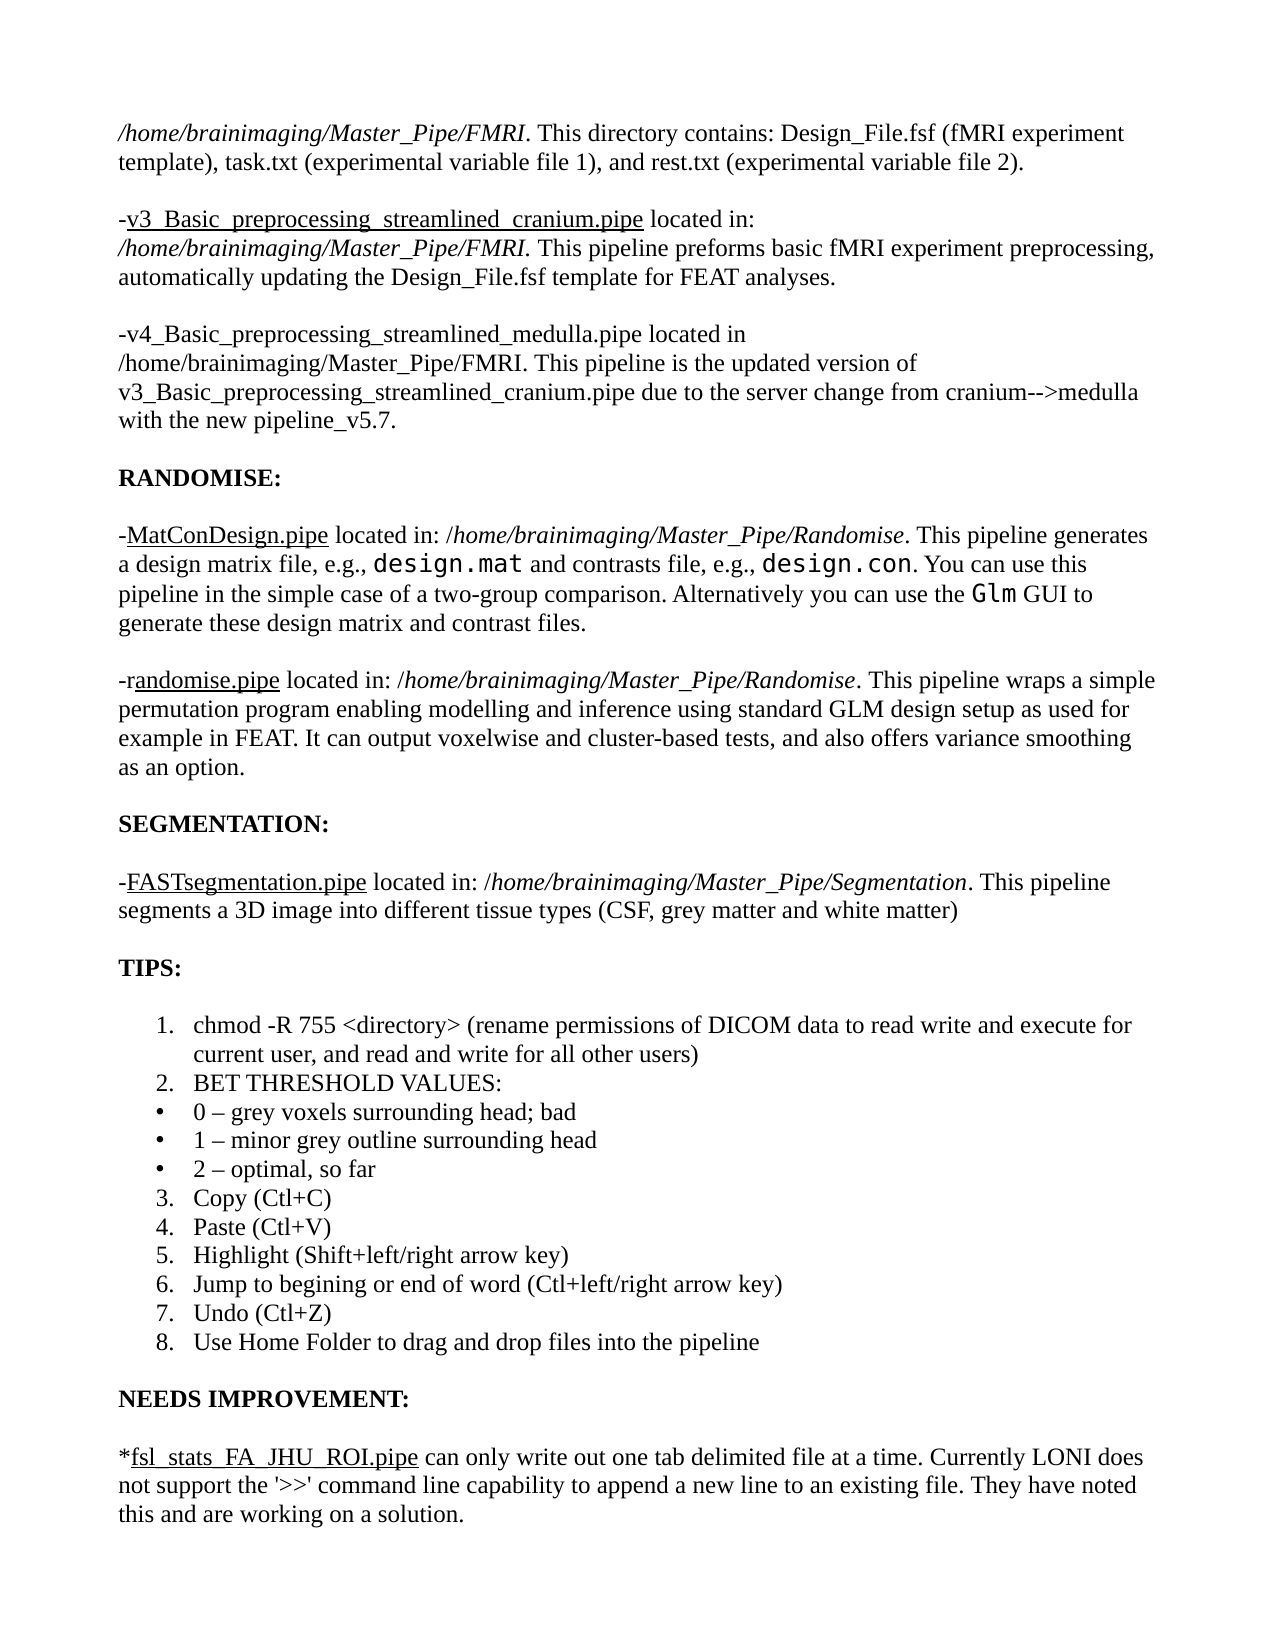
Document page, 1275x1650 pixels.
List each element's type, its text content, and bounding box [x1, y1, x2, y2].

text -v4_Basic_preprocessing_streamlined_medulla.pipe located in /home/brainimaging/Master_Pipe/FMRI. This pipeline is the updated version of v3_Basic_preprocessing_streamlined_cranium.pipe due to the server change from cranium-->medulla with the new pipeline_v5.7. [118, 319, 1157, 434]
text -MatConDesign.pipe located in: /home/brainimaging/Master_Pipe/Randomise. This pipeline generates a design matrix file, e.g., design.mat and contrasts file, e.g., design.con. You can use this pipeline in the simple case of a two-group comparison. Alternatively you can use the Glm GUI to generate these design matrix and contrast files. [118, 521, 1157, 637]
text RANDOMISE: [118, 463, 1157, 492]
text TIPS: [118, 953, 1157, 982]
list Copy (Ctl+C) [156, 1183, 1157, 1212]
list 1 – minor grey outline surrounding head [156, 1125, 1157, 1154]
list Highlight (Shift+left/right arrow key) [156, 1240, 1157, 1269]
text SEGMENTATION: [118, 809, 1157, 838]
text -randomise.pipe located in: /home/brainimaging/Master_Pipe/Randomise. This pipeline wraps a simple permutation program enabling modelling and inference using standard GLM design setup as used for example in FEAT. It can output voxelwise and cluster-based tests, and also offers variance smoothing as an option. [118, 665, 1157, 780]
text -v3_Basic_preprocessing_streamlined_cranium.pipe located in: /home/brainimaging/Master_Pipe/FMRI. This pipeline preforms basic fMRI experiment preprocessing, automatically updating the Design_File.fsf template for FEAT analyses. [118, 204, 1157, 291]
text NEEDS IMPROVEMENT: [118, 1384, 1157, 1413]
text /home/brainimaging/Master_Pipe/FMRI. This directory contains: Design_File.fsf (fMRI experiment template), task.txt (experimental variable file 1), and rest.txt (experimental variable file 2). [118, 118, 1157, 176]
list Jump to begining or end of word (Ctl+left/right arrow key) [156, 1269, 1157, 1298]
list Undo (Ctl+Z) [156, 1298, 1157, 1327]
list 0 – grey voxels surrounding head; bad [156, 1097, 1157, 1125]
text *fsl_stats_FA_JHU_ROI.pipe can only write out one tab delimited file at a time. Currently LONI does not support the '>>' command line capability to append a new line to an existing file. They have noted this and are working on a solution. [118, 1442, 1157, 1528]
list chmod -R 755 <directory> (rename permissions of DICOM data to read write and execute for current user, and read and write for all other users) [156, 1010, 1157, 1068]
list Paste (Ctl+V) [156, 1212, 1157, 1240]
list 2 – optimal, so far [156, 1154, 1157, 1183]
list Use Home Folder to drag and drop files into the pipeline [156, 1327, 1157, 1355]
text -FASTsegmentation.pipe located in: /home/brainimaging/Master_Pipe/Segmentation. This pipeline segments a 3D image into different tissue types (CSF, grey matter and white matter) [118, 867, 1157, 924]
list BET THRESHOLD VALUES: [156, 1068, 1157, 1097]
